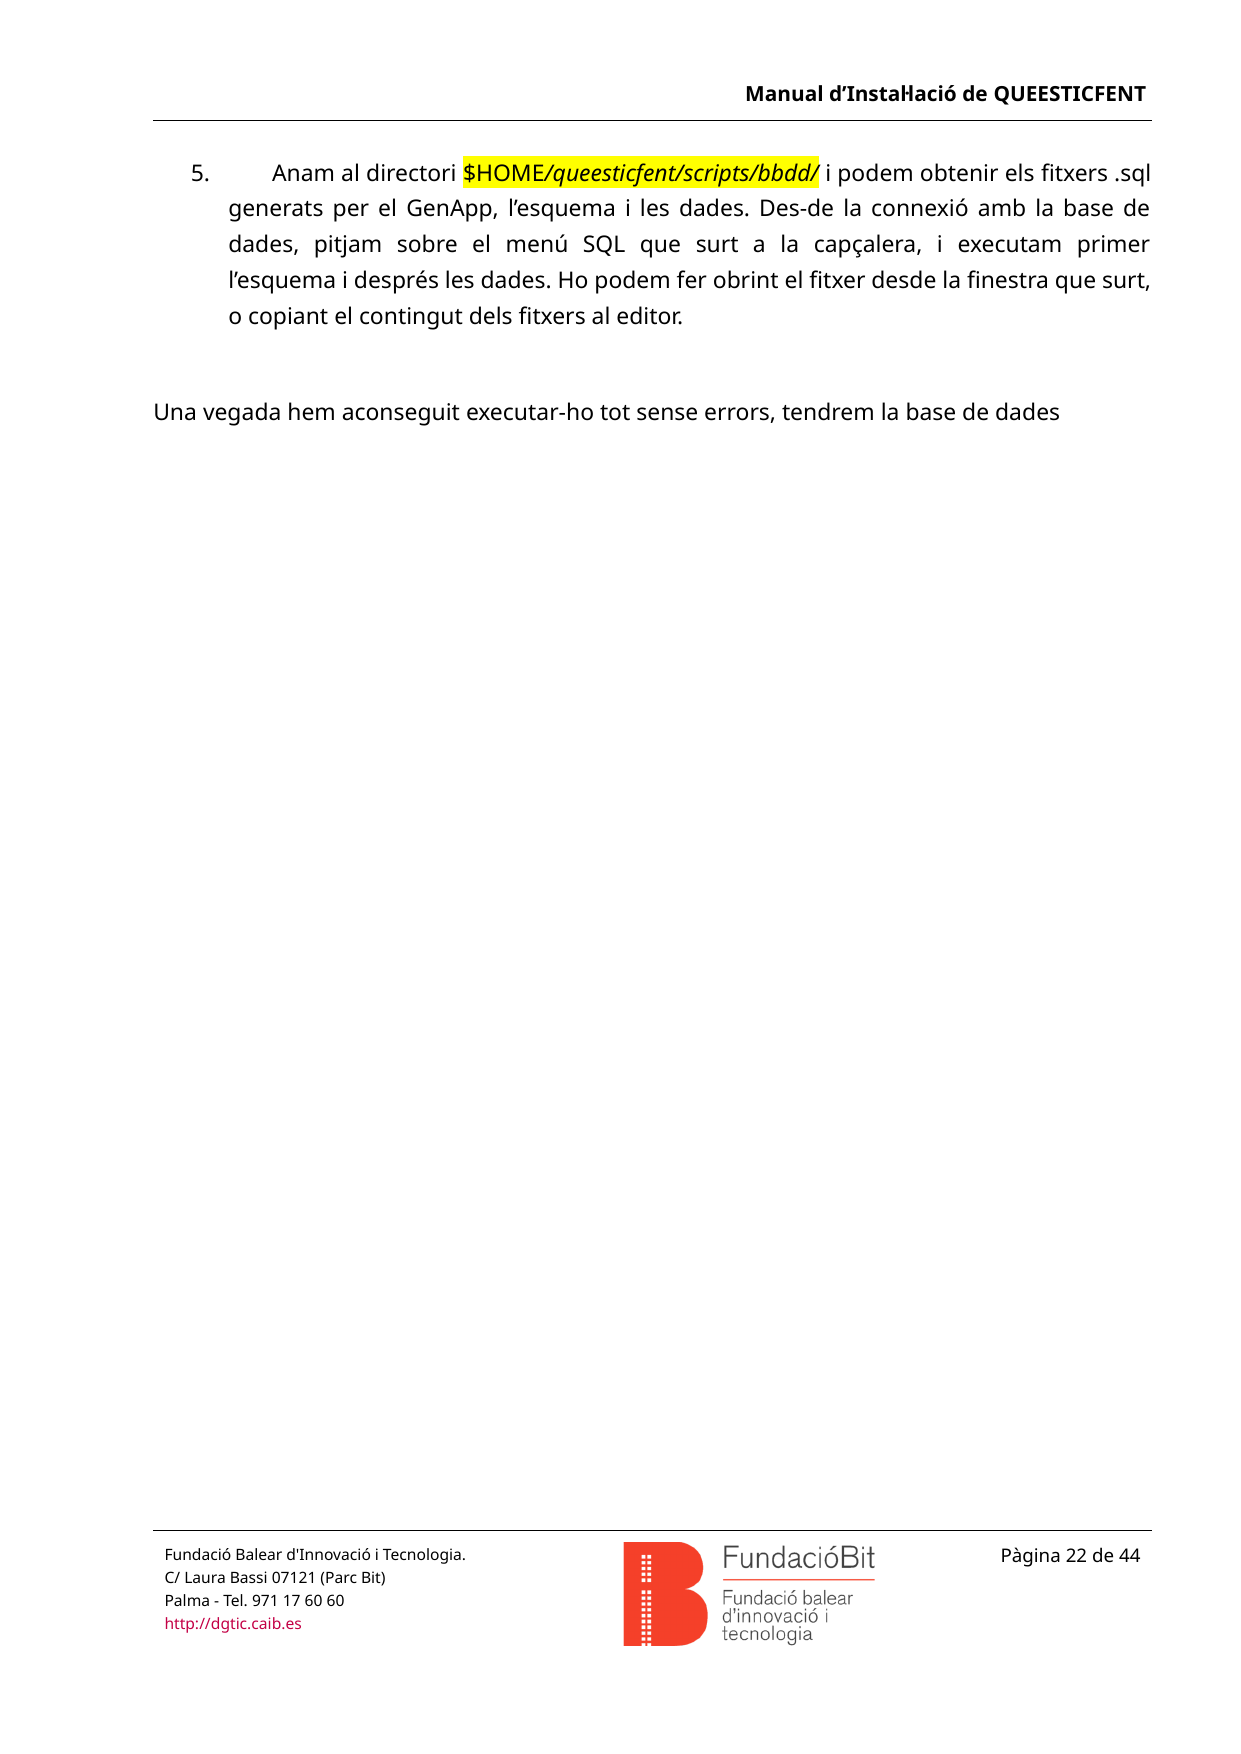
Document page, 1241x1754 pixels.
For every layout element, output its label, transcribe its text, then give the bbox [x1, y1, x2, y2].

list Anam al directori $HOME/queesticfent/scripts/bbdd/ i podem obtenir els fitxers .sql generats per el GenApp, l’esquema i les dades. Des-de la connexió amb la base de dades, pitjam sobre el menú SQL que surt a la capçalera, i executam primer l’esquema i després les dades. Ho podem fer obrint el fitxer desde la finestra que surt, o copiant el contingut dels fitxers al editor. [191, 156, 1152, 331]
text Una vegada hem aconseguit executar-ho tot sense errors, tendrem la base de dades [153, 396, 1152, 427]
picture [623, 1542, 875, 1646]
